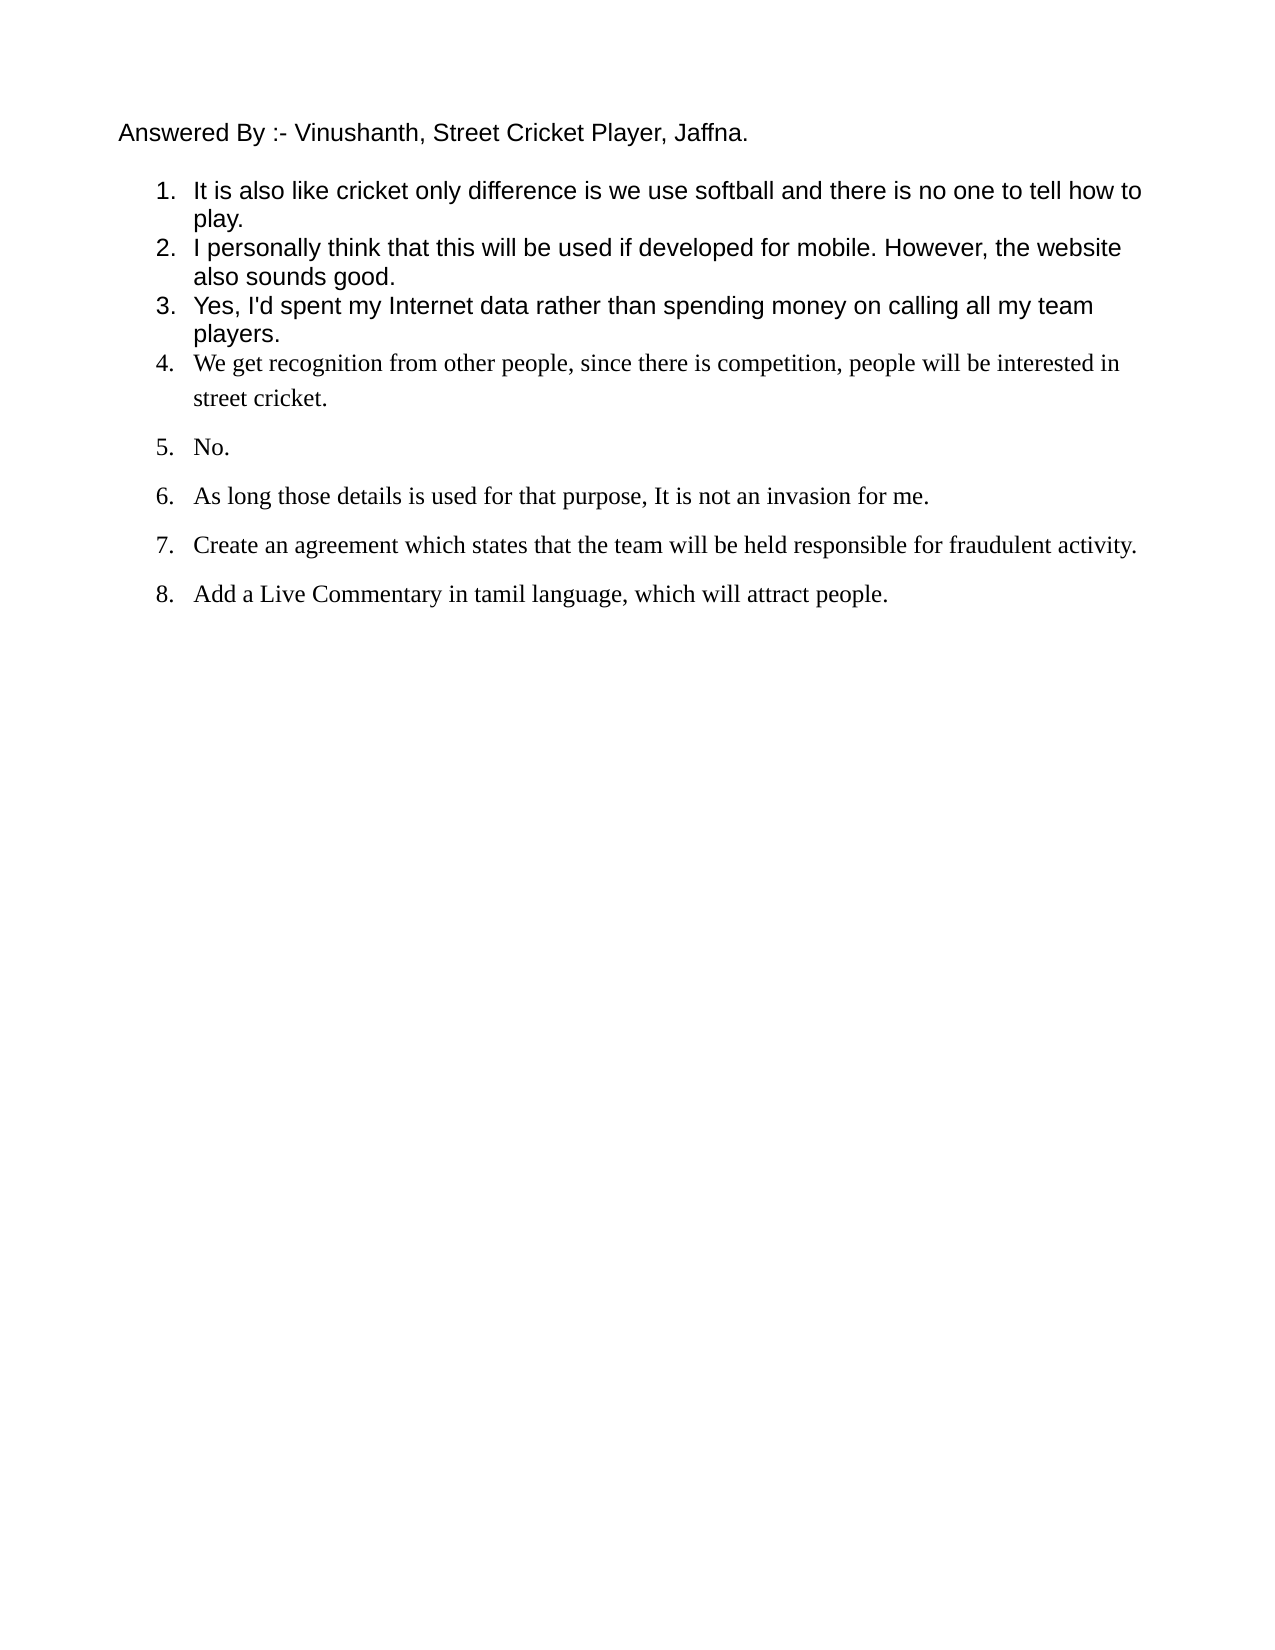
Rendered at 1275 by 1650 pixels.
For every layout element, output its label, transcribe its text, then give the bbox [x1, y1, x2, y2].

list It is also like cricket only difference is we use softball and there is no one to tell how to play. [156, 176, 1157, 233]
list As long those details is used for that purpose, It is not an invasion for me. [156, 481, 1157, 509]
text Answered By :- Vinushanth, Street Cricket Player, Jaffna. [118, 118, 1157, 147]
list Yes, I'd spent my Internet data rather than spending money on calling all my team players. [156, 291, 1157, 348]
list I personally think that this will be used if developed for mobile. However, the website also sounds good. [156, 233, 1157, 291]
list No. [156, 432, 1157, 460]
list We get recognition from other people, since there is competition, people will be interested in street cricket. [156, 348, 1157, 411]
list Add a Live Commentary in tamil language, which will attract people. [156, 579, 1157, 608]
list Create an agreement which states that the team will be held responsible for fraudulent activity. [156, 530, 1157, 558]
